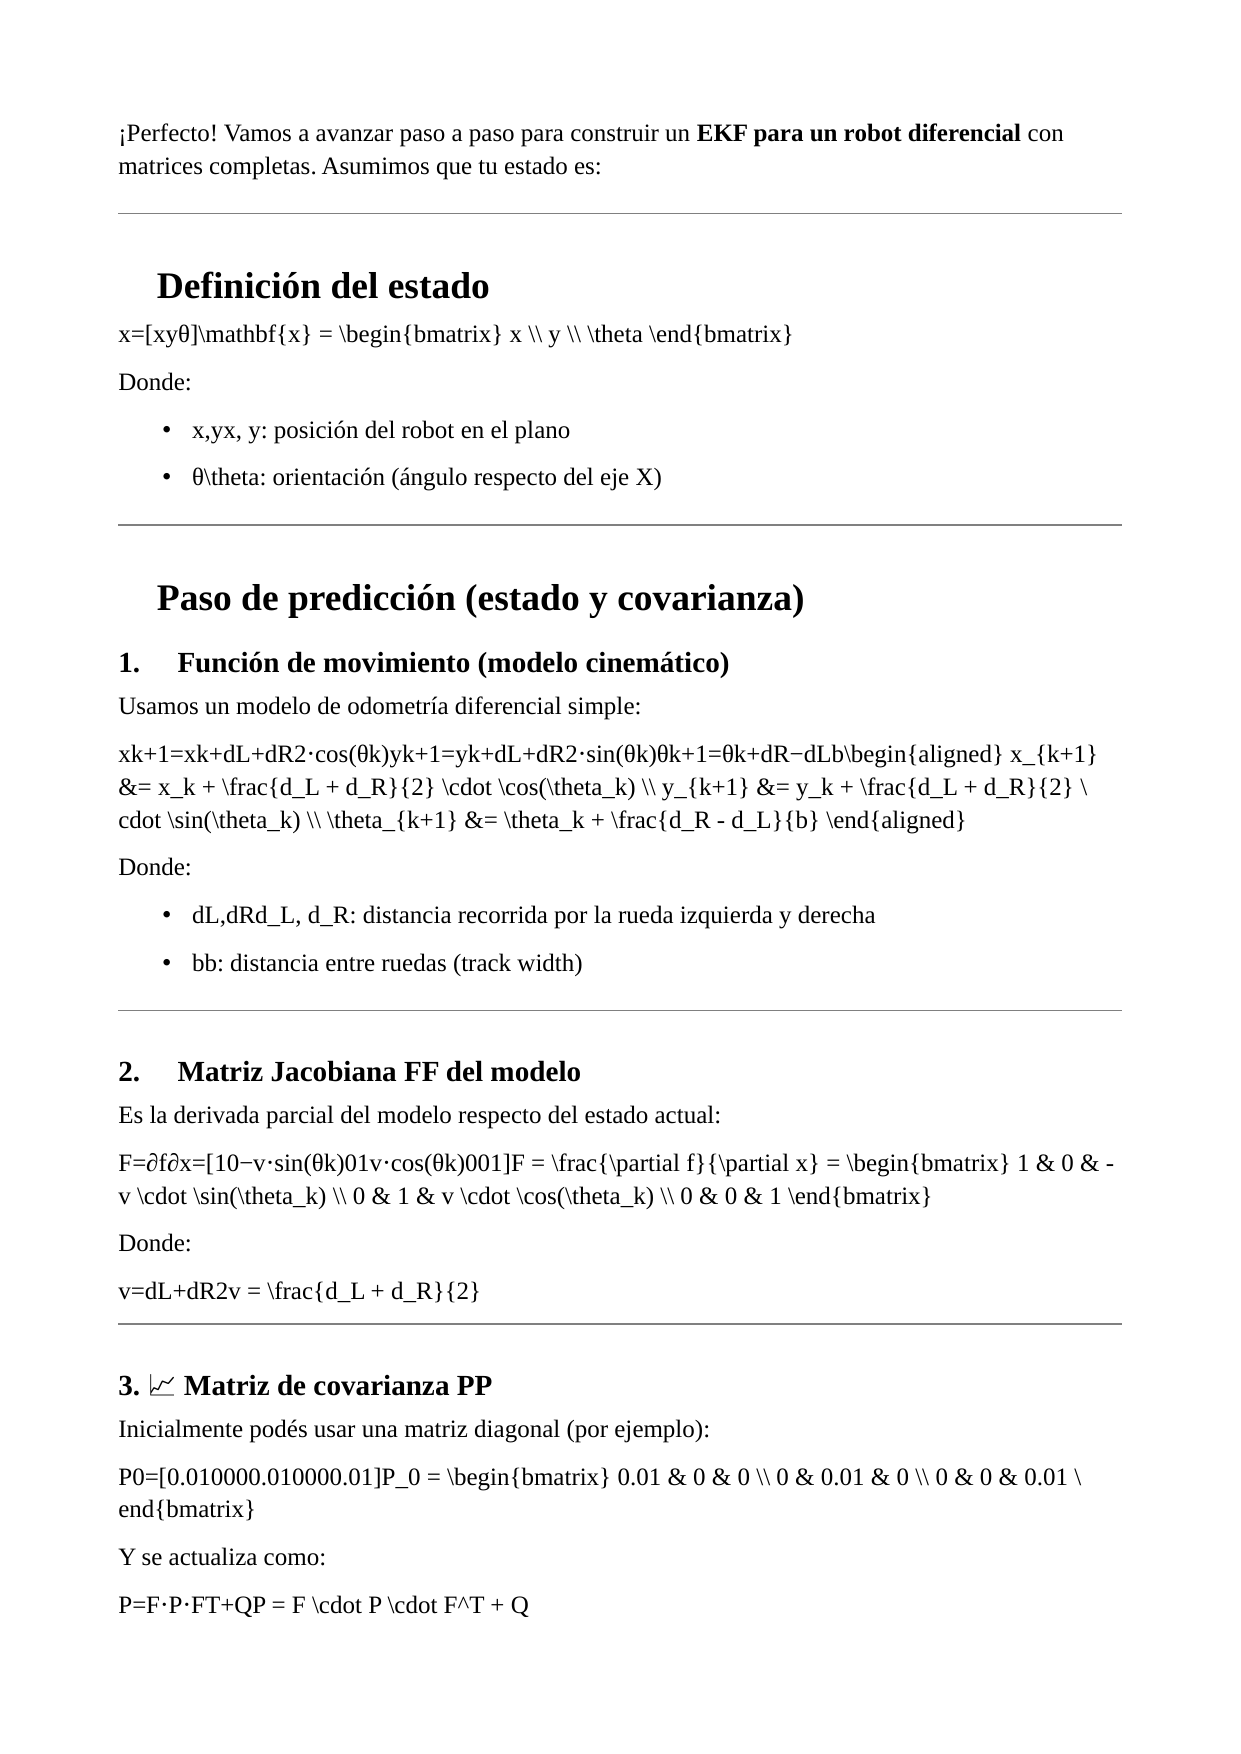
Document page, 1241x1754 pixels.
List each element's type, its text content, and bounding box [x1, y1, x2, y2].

subtitle 1. ✅ Función de movimiento (modelo cinemático) [118, 645, 1122, 679]
text ¡Perfecto! Vamos a avanzar paso a paso para construir un EKF para un robot diferencial con matrices completas. Asumimos que tu estado es: [118, 118, 1122, 180]
subtitle 🔁 Paso de predicción (estado y covarianza) [118, 575, 1122, 618]
text P0=[0.010000.010000.01]P_0 = \begin{bmatrix} 0.01 & 0 & 0 \\ 0 & 0.01 & 0 \\ 0 & 0 & 0.01 \end{bmatrix} [118, 1462, 1122, 1523]
text F=∂f∂x=[10−v⋅sin⁡(θk)01v⋅cos⁡(θk)001]F = \frac{\partial f}{\partial x} = \begin{bmatrix} 1 & 0 & -v \cdot \sin(\theta_k) \\ 0 & 1 & v \cdot \cos(\theta_k) \\ 0 & 0 & 1 \end{bmatrix} [118, 1148, 1122, 1209]
text Es la derivada parcial del modelo respecto del estado actual: [118, 1100, 1122, 1129]
text P=F⋅P⋅FT+QP = F \cdot P \cdot F^T + Q [118, 1590, 1122, 1618]
text Inicialmente podés usar una matriz diagonal (por ejemplo): [118, 1414, 1122, 1443]
text xk+1=xk+dL+dR2⋅cos⁡(θk)yk+1=yk+dL+dR2⋅sin⁡(θk)θk+1=θk+dR−dLb\begin{aligned} x_{k+1} &= x_k + \frac{d_L + d_R}{2} \cdot \cos(\theta_k) \\ y_{k+1} &= y_k + \frac{d_L + d_R}{2} \cdot \sin(\theta_k) \\ \theta_{k+1} &= \theta_k + \frac{d_R - d_L}{b} \end{aligned} [118, 739, 1122, 834]
text Y se actualiza como: [118, 1542, 1122, 1571]
text Donde: [118, 367, 1122, 396]
text Donde: [118, 1228, 1122, 1257]
list θ\theta: orientación (ángulo respecto del eje X) [162, 462, 1122, 491]
list dL,dRd_L, d_R: distancia recorrida por la rueda izquierda y derecha [162, 900, 1122, 929]
subtitle 2. 🧮 Matriz Jacobiana FF del modelo [118, 1054, 1122, 1088]
list bb: distancia entre ruedas (track width) [162, 948, 1122, 976]
text x=[xyθ]\mathbf{x} = \begin{bmatrix} x \\ y \\ \theta \end{bmatrix} [118, 319, 1122, 348]
text Usamos un modelo de odometría diferencial simple: [118, 691, 1122, 720]
text v=dL+dR2v = \frac{d_L + d_R}{2} [118, 1276, 1122, 1305]
text Donde: [118, 852, 1122, 881]
subtitle 🔧 Definición del estado [118, 264, 1122, 307]
list x,yx, y: posición del robot en el plano [162, 415, 1122, 443]
subtitle 3. 📈 Matriz de covarianza PP [118, 1368, 1122, 1401]
